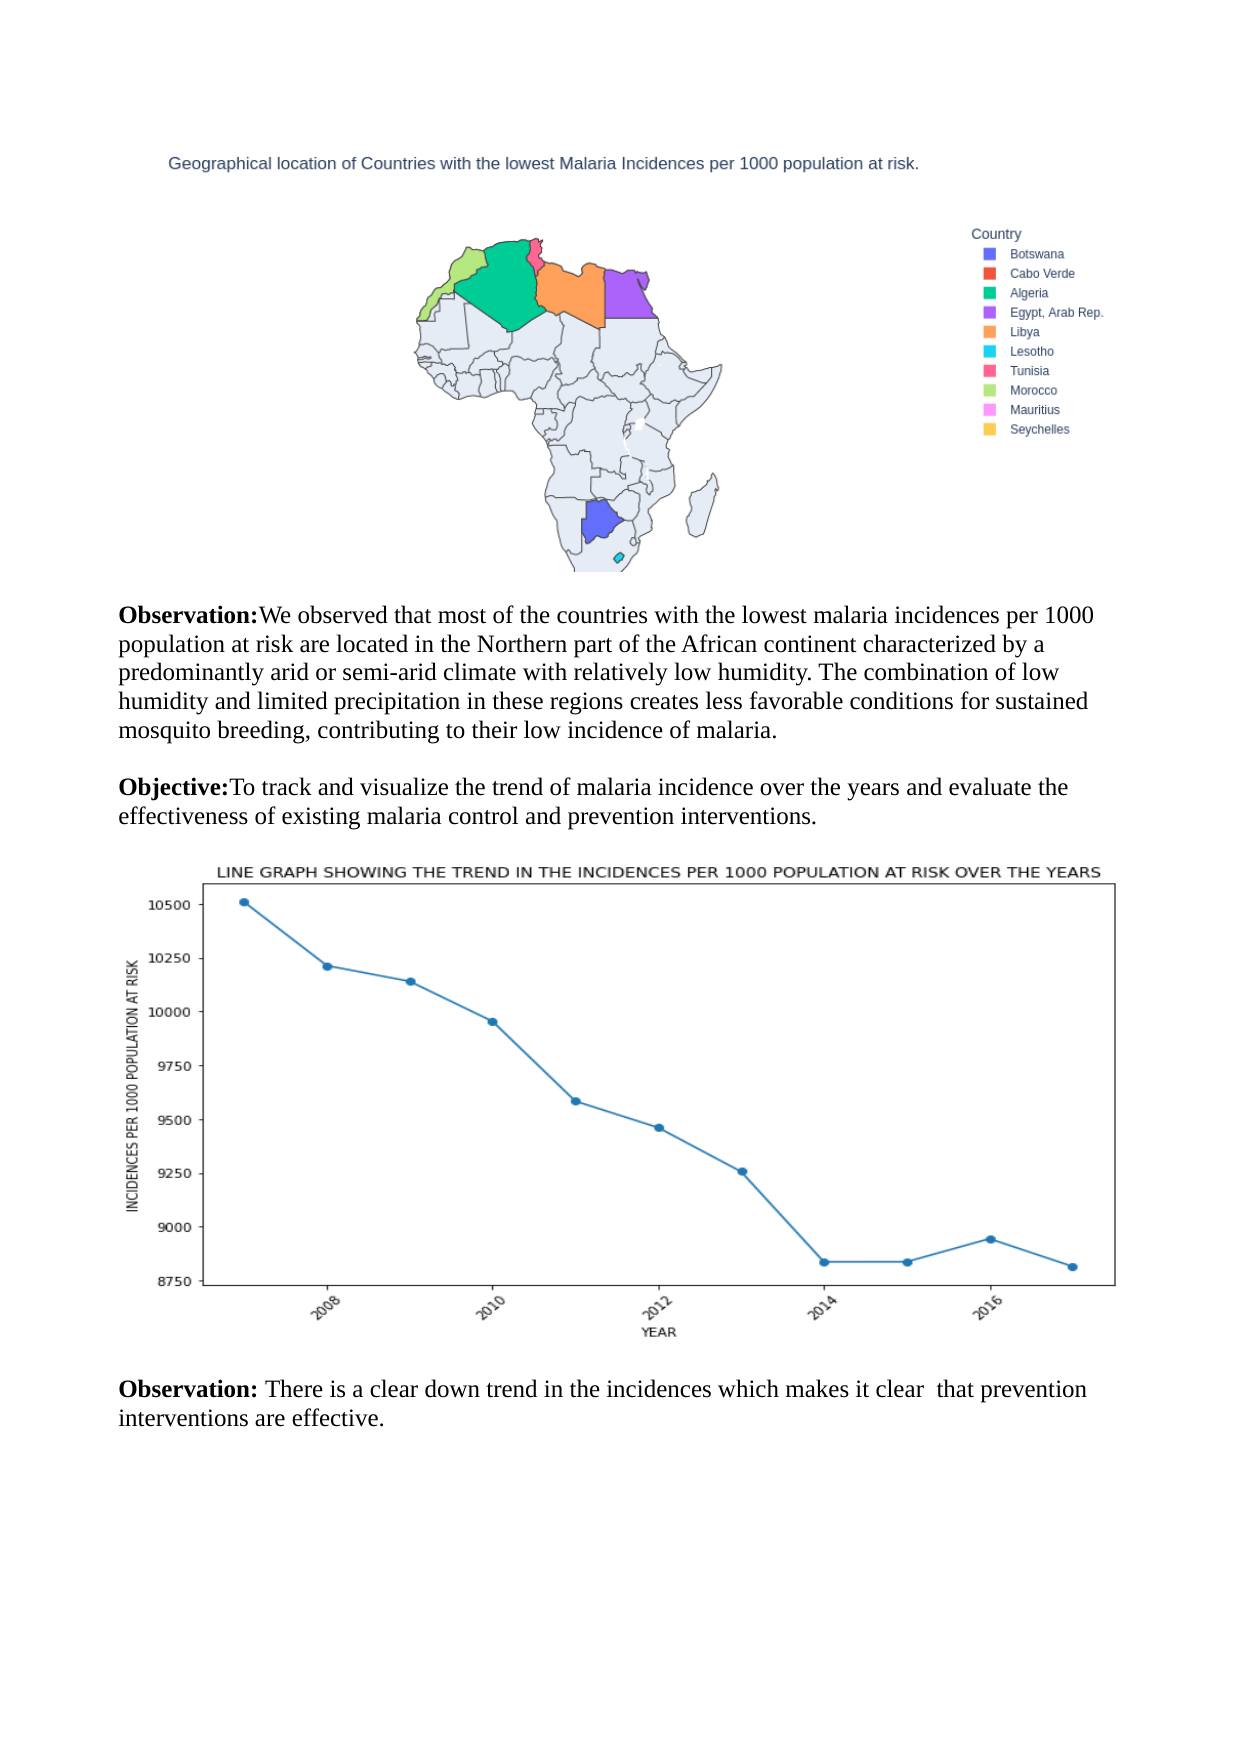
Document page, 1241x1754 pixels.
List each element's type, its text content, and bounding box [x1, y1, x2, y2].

picture [118, 118, 1123, 572]
text Observation:We observed that most of the countries with the lowest malaria incidences per 1000 population at risk are located in the Northern part of the African continent characterized by a predominantly arid or semi-arid climate with relatively low humidity. The combination of low humidity and limited precipitation in these regions creates less favorable conditions for sustained mosquito breeding, contributing to their low incidence of malaria. [118, 600, 1122, 744]
text Objective:To track and visualize the trend of malaria incidence over the years and evaluate the effectiveness of existing malaria control and prevention interventions. [118, 772, 1122, 830]
picture [118, 858, 1123, 1346]
text Observation: There is a clear down trend in the incidences which makes it clear that prevention interventions are effective. [118, 1374, 1122, 1432]
